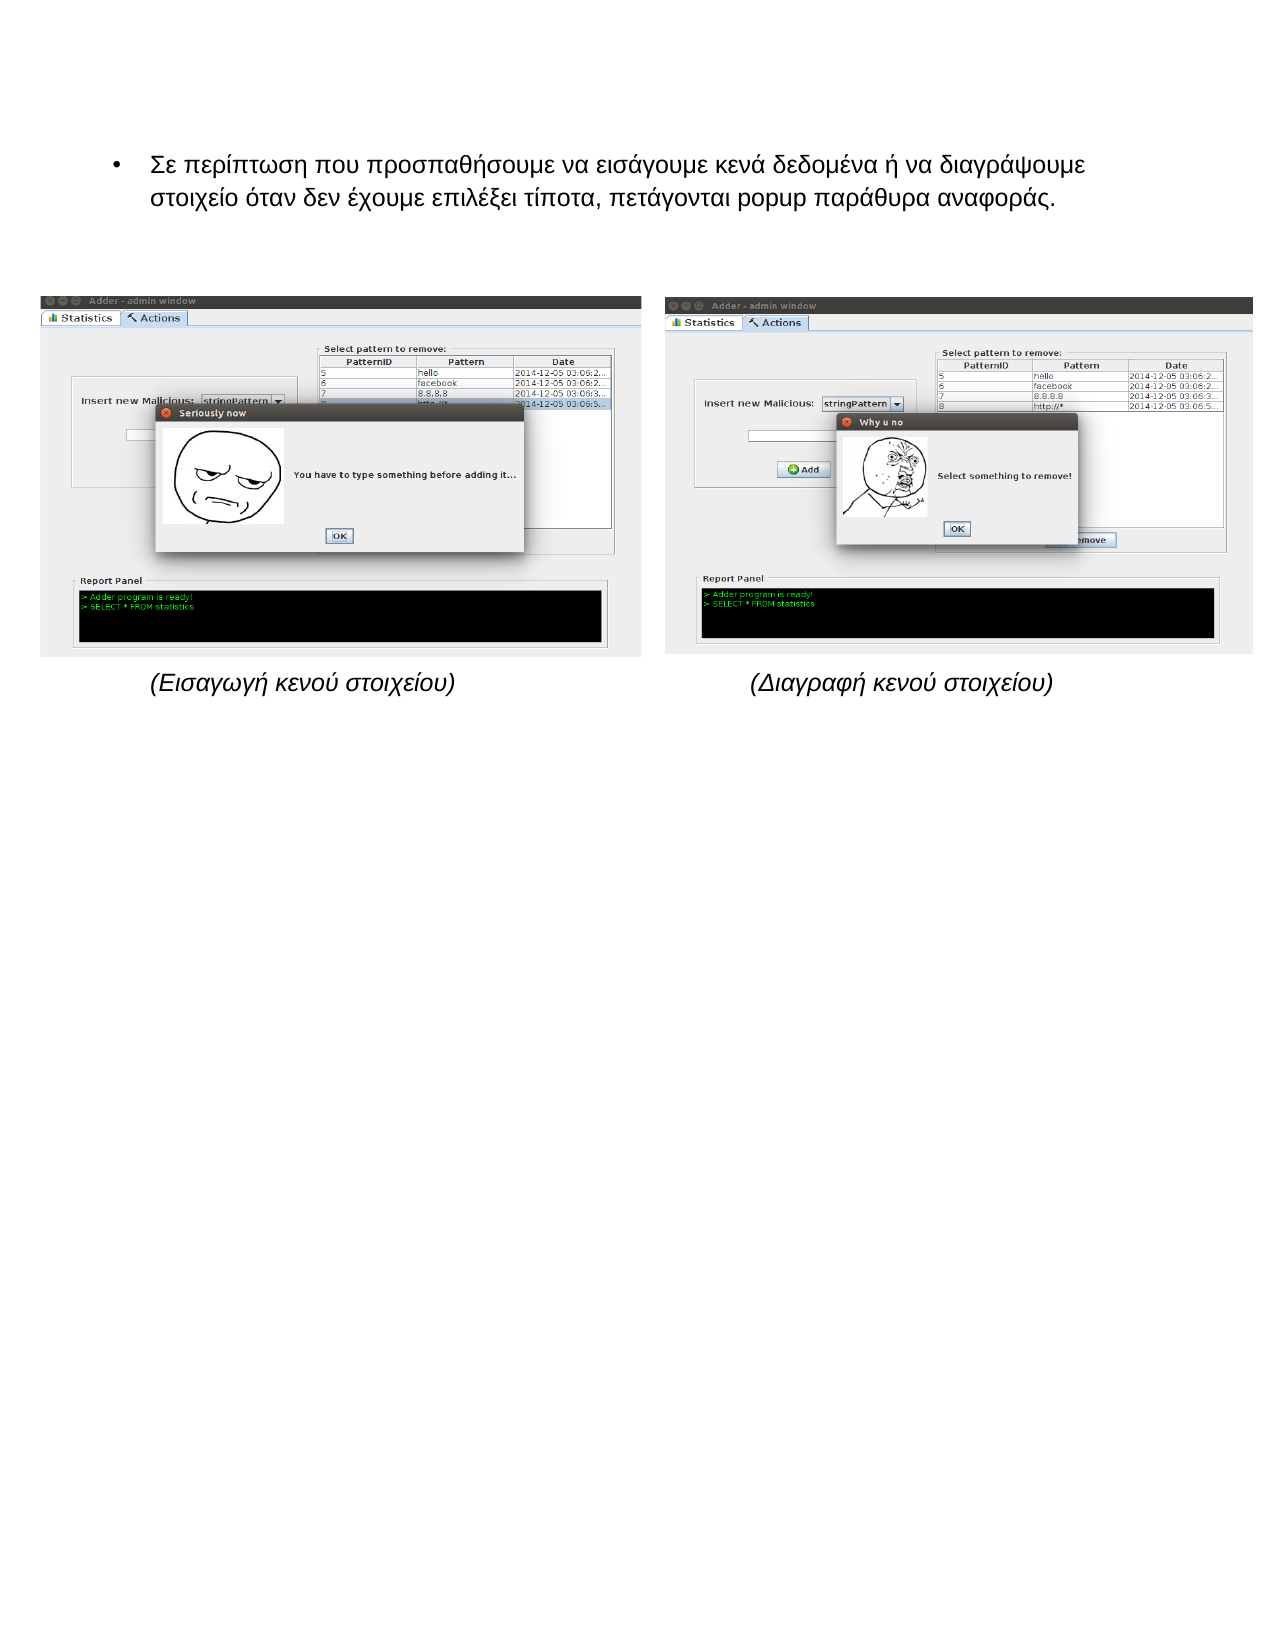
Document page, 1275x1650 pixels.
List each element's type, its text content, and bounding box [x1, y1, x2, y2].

text (Εισαγωγή κενού στοιχείου) (Διαγραφή κενού στοιχείου) [150, 668, 1125, 697]
list Σε περίπτωση που προσπαθήσουμε να εισάγουμε κενά δεδομένα ή να διαγράψουμε στοιχείο όταν δεν έχουμε επιλέξει τίποτα, πετάγονται popup παράθυρα αναφοράς. [112, 150, 1125, 212]
picture [40, 296, 642, 657]
picture [665, 297, 1253, 654]
